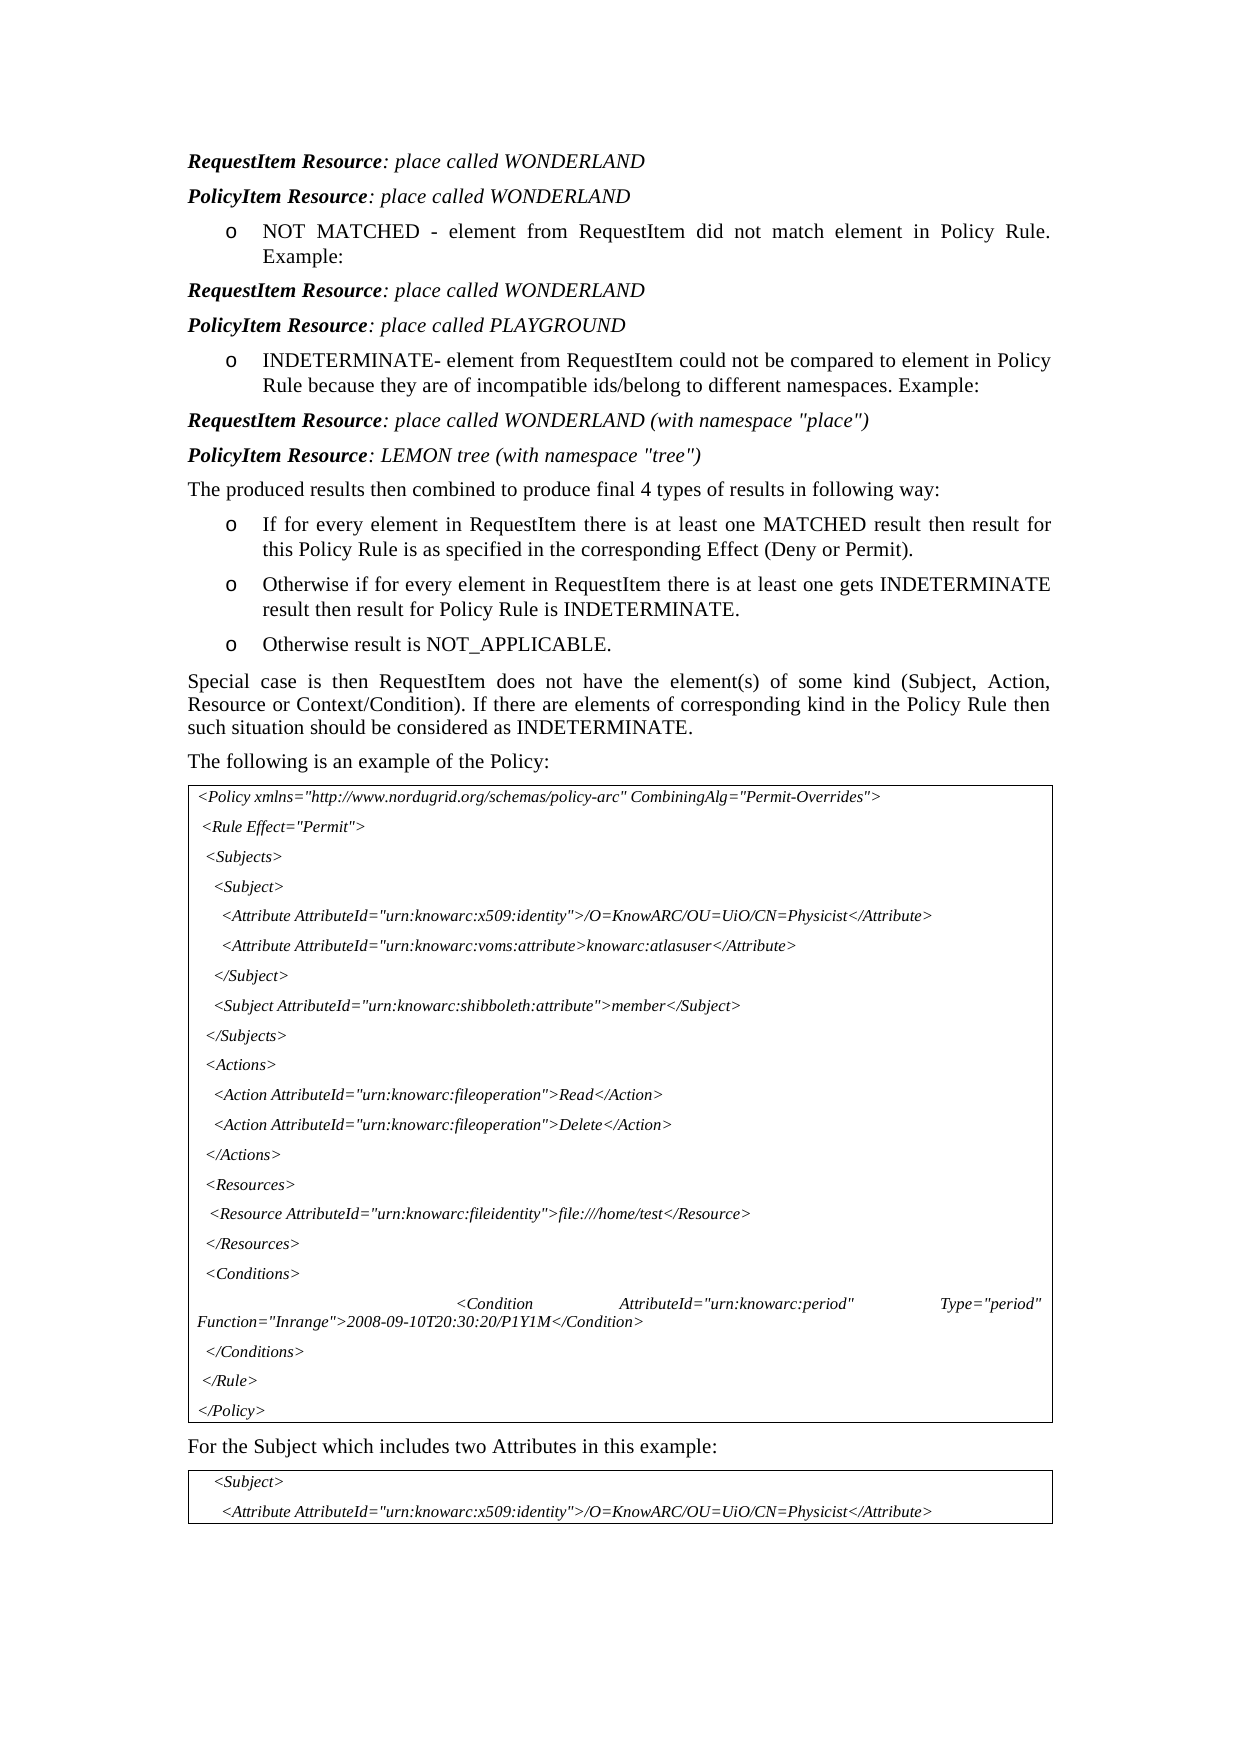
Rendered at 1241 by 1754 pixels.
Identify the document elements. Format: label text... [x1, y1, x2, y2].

text </Rule> [189, 1369, 1052, 1390]
text <Subjects> [189, 845, 1052, 866]
text <Action AttributeId="urn:knowarc:fileoperation">Read</Action> [189, 1083, 1052, 1104]
text PolicyItem Resource: place called WONDERLAND [187, 185, 1053, 208]
list If for every element in RequestItem there is at least one MATCHED result then result for this Policy Rule is as specified in the corresponding Effect (Deny or Permit). [225, 513, 1053, 561]
text RequestItem Resource: place called WONDERLAND [187, 150, 1053, 173]
text <Subject> [189, 1471, 1052, 1491]
text <Attribute AttributeId="urn:knowarc:x509:identity">/O=KnowARC/OU=UiO/CN=Physicist</Attribute> [189, 904, 1052, 925]
list Otherwise if for every element in RequestItem there is at least one gets INDETERMINATE result then result for Policy Rule is INDETERMINATE. [225, 573, 1053, 621]
text The following is an example of the Policy: [187, 750, 1053, 773]
text RequestItem Resource: place called WONDERLAND (with namespace "place") [187, 409, 1053, 432]
text PolicyItem Resource: place called PLAYGROUND [187, 314, 1053, 337]
text <Attribute AttributeId="urn:knowarc:voms:attribute>knowarc:atlasuser</Attribute> [189, 934, 1052, 955]
text <Rule Effect="Permit"> [189, 815, 1052, 836]
text </Subject> [189, 964, 1052, 985]
text RequestItem Resource: place called WONDERLAND [187, 279, 1053, 302]
text <Subject> [189, 874, 1052, 896]
text </Actions> [189, 1143, 1052, 1164]
text <Conditions> [189, 1262, 1052, 1283]
text PolicyItem Resource: LEMON tree (with namespace "tree") [187, 443, 1053, 467]
text </Resources> [189, 1232, 1052, 1253]
text <Resources> [189, 1172, 1052, 1193]
list Otherwise result is NOT_APPLICABLE. [225, 633, 1053, 658]
list INDETERMINATE- element from RequestItem could not be compared to element in Policy Rule because they are of incompatible ids/belong to different namespaces. Example: [225, 349, 1053, 397]
text </Subjects> [189, 1023, 1052, 1044]
text <Policy xmlns="http://www.nordugrid.org/schemas/policy-arc" CombiningAlg="Permit-Overrides"> [189, 786, 1052, 806]
list NOT MATCHED - element from RequestItem did not match element in Policy Rule. Example: [225, 219, 1053, 268]
text The produced results then combined to produce final 4 types of results in following way: [187, 478, 1053, 501]
text <Subject AttributeId="urn:knowarc:shibboleth:attribute">member</Subject> [189, 994, 1052, 1015]
text Special case is then RequestItem does not have the element(s) of some kind (Subject, Action, Resource or Context/Condition). If there are elements of corresponding kind in the Policy Rule then such situation should be considered as INDETERMINATE. [187, 669, 1053, 738]
text </Policy> [189, 1399, 1052, 1422]
text <Condition AttributeId="urn:knowarc:period" Type="period" Function="Inrange">2008-09-10T20:30:20/P1Y1M</Condition> [189, 1292, 1052, 1331]
text <Action AttributeId="urn:knowarc:fileoperation">Delete</Action> [189, 1113, 1052, 1134]
text <Resource AttributeId="urn:knowarc:fileidentity">file:///home/test</Resource> [189, 1202, 1052, 1223]
text For the Subject which includes two Attributes in this example: [187, 1435, 1053, 1458]
text </Conditions> [189, 1339, 1052, 1361]
text <Actions> [189, 1053, 1052, 1074]
text <Attribute AttributeId="urn:knowarc:x509:identity">/O=KnowARC/OU=UiO/CN=Physicist</Attribute> [189, 1499, 1052, 1523]
